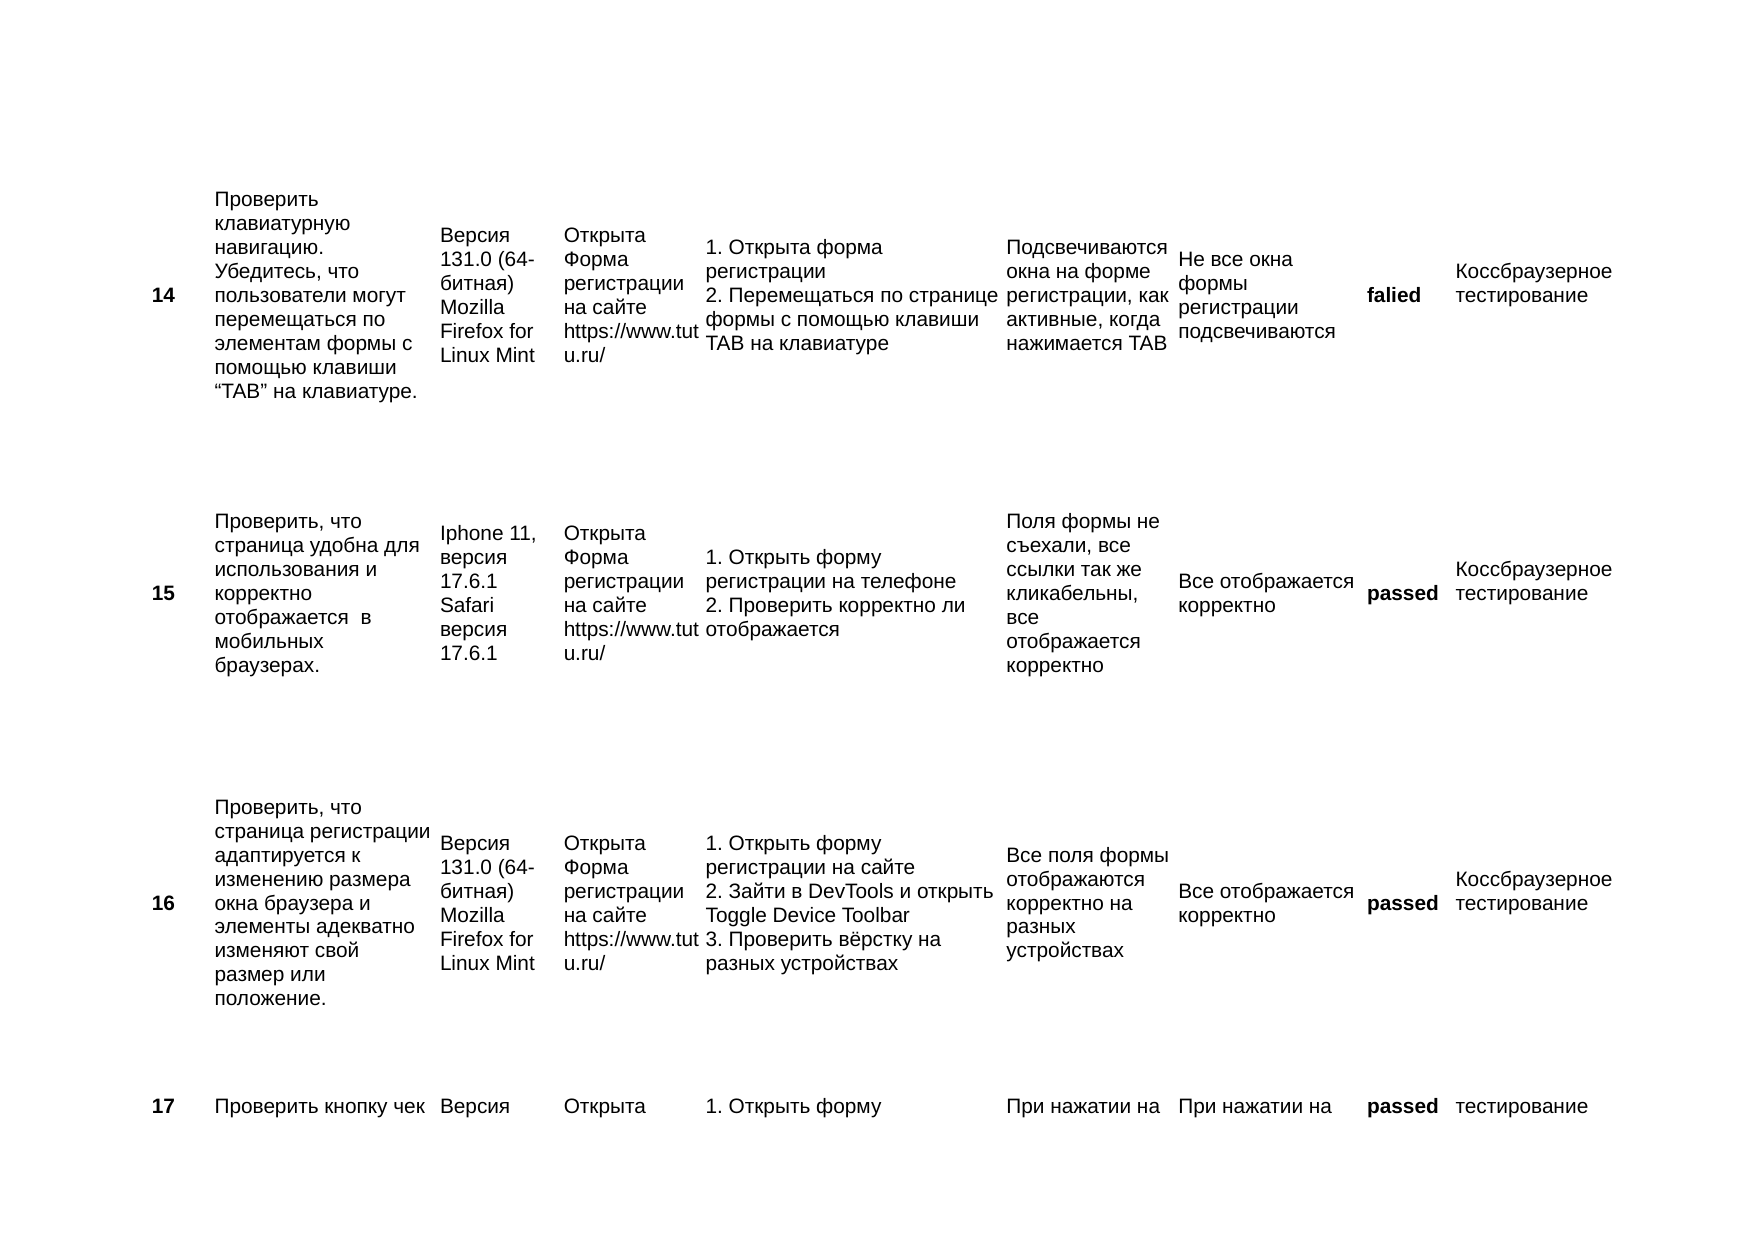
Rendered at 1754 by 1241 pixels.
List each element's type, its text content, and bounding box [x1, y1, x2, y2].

table_cell 16 [115, 715, 211, 1090]
table_cell Проверить, что страница регистрации адаптируется к изменению размера окна браузера и элементы адекватно изменяют свой размер или положение. [211, 715, 437, 1090]
table_cell Коссбраузерное тестирование [1452, 471, 1627, 715]
table_cell тестирование [1452, 1090, 1627, 1122]
table_cell Поля формы не съехали, все ссылки так же кликабельны, все отображается корректно [1003, 471, 1175, 715]
table_cell Коссбраузерное тестирование [1452, 118, 1627, 471]
table_cell Проверить клавиатурную навигацию. Убедитесь, что пользователи могут перемещаться по элементам формы с помощью клавиши “TAB” на клавиатуре. [211, 118, 437, 471]
table_cell Открыта Форма регистрации на сайте https://www.tutu.ru/ [560, 715, 702, 1090]
table_cell При нажатии на [1175, 1090, 1364, 1122]
table_cell Все отображается корректно [1175, 471, 1364, 715]
table_cell passed [1364, 1090, 1452, 1122]
table_cell Подсвечиваются окна на форме регистрации, как активные, когда нажимается TAB [1003, 118, 1175, 471]
table_cell Iphone 11, версия 17.6.1 Safari версия 17.6.1 [437, 471, 560, 715]
table_cell passed [1364, 471, 1452, 715]
table_cell При нажатии на [1003, 1090, 1175, 1122]
table_cell 1. Открыть форму регистрации на сайте 2. Зайти в DevTools и открыть Toggle Device Toolbar 3. Проверить вёрстку на разных устройствах [702, 715, 1003, 1090]
table_cell Версия [437, 1090, 560, 1122]
table_cell 17 [115, 1090, 211, 1122]
table_cell falied [1364, 118, 1452, 471]
table_cell 1. Открыта форма регистрации 2. Перемещаться по странице формы с помощью клавиши TAB на клавиатуре [702, 118, 1003, 471]
table_cell Версия 131.0 (64-битная) Mozilla Firefox for Linux Mint [437, 715, 560, 1090]
table_cell passed [1364, 715, 1452, 1090]
table_cell 14 [115, 118, 211, 471]
table_cell Все поля формы отображаются корректно на разных устройствах [1003, 715, 1175, 1090]
table_cell Все отображается корректно [1175, 715, 1364, 1090]
table_cell 1. Открыть форму регистрации на телефоне 2. Проверить корректно ли отображается [702, 471, 1003, 715]
table_cell Не все окна формы регистрации подсвечиваются [1175, 118, 1364, 471]
table_cell Версия 131.0 (64-битная) Mozilla Firefox for Linux Mint [437, 118, 560, 471]
table_cell Открыта [560, 1090, 702, 1122]
table_cell Открыта Форма регистрации на сайте https://www.tutu.ru/ [560, 471, 702, 715]
table_cell Открыта Форма регистрации на сайте https://www.tutu.ru/ [560, 118, 702, 471]
table_cell Проверить кнопку чек [211, 1090, 437, 1122]
table_cell 1. Открыть форму [702, 1090, 1003, 1122]
table_cell Проверить, что страница удобна для использования и корректно отображается в мобильных браузерах. [211, 471, 437, 715]
table_cell Коссбраузерное тестирование [1452, 715, 1627, 1090]
table_cell 15 [115, 471, 211, 715]
